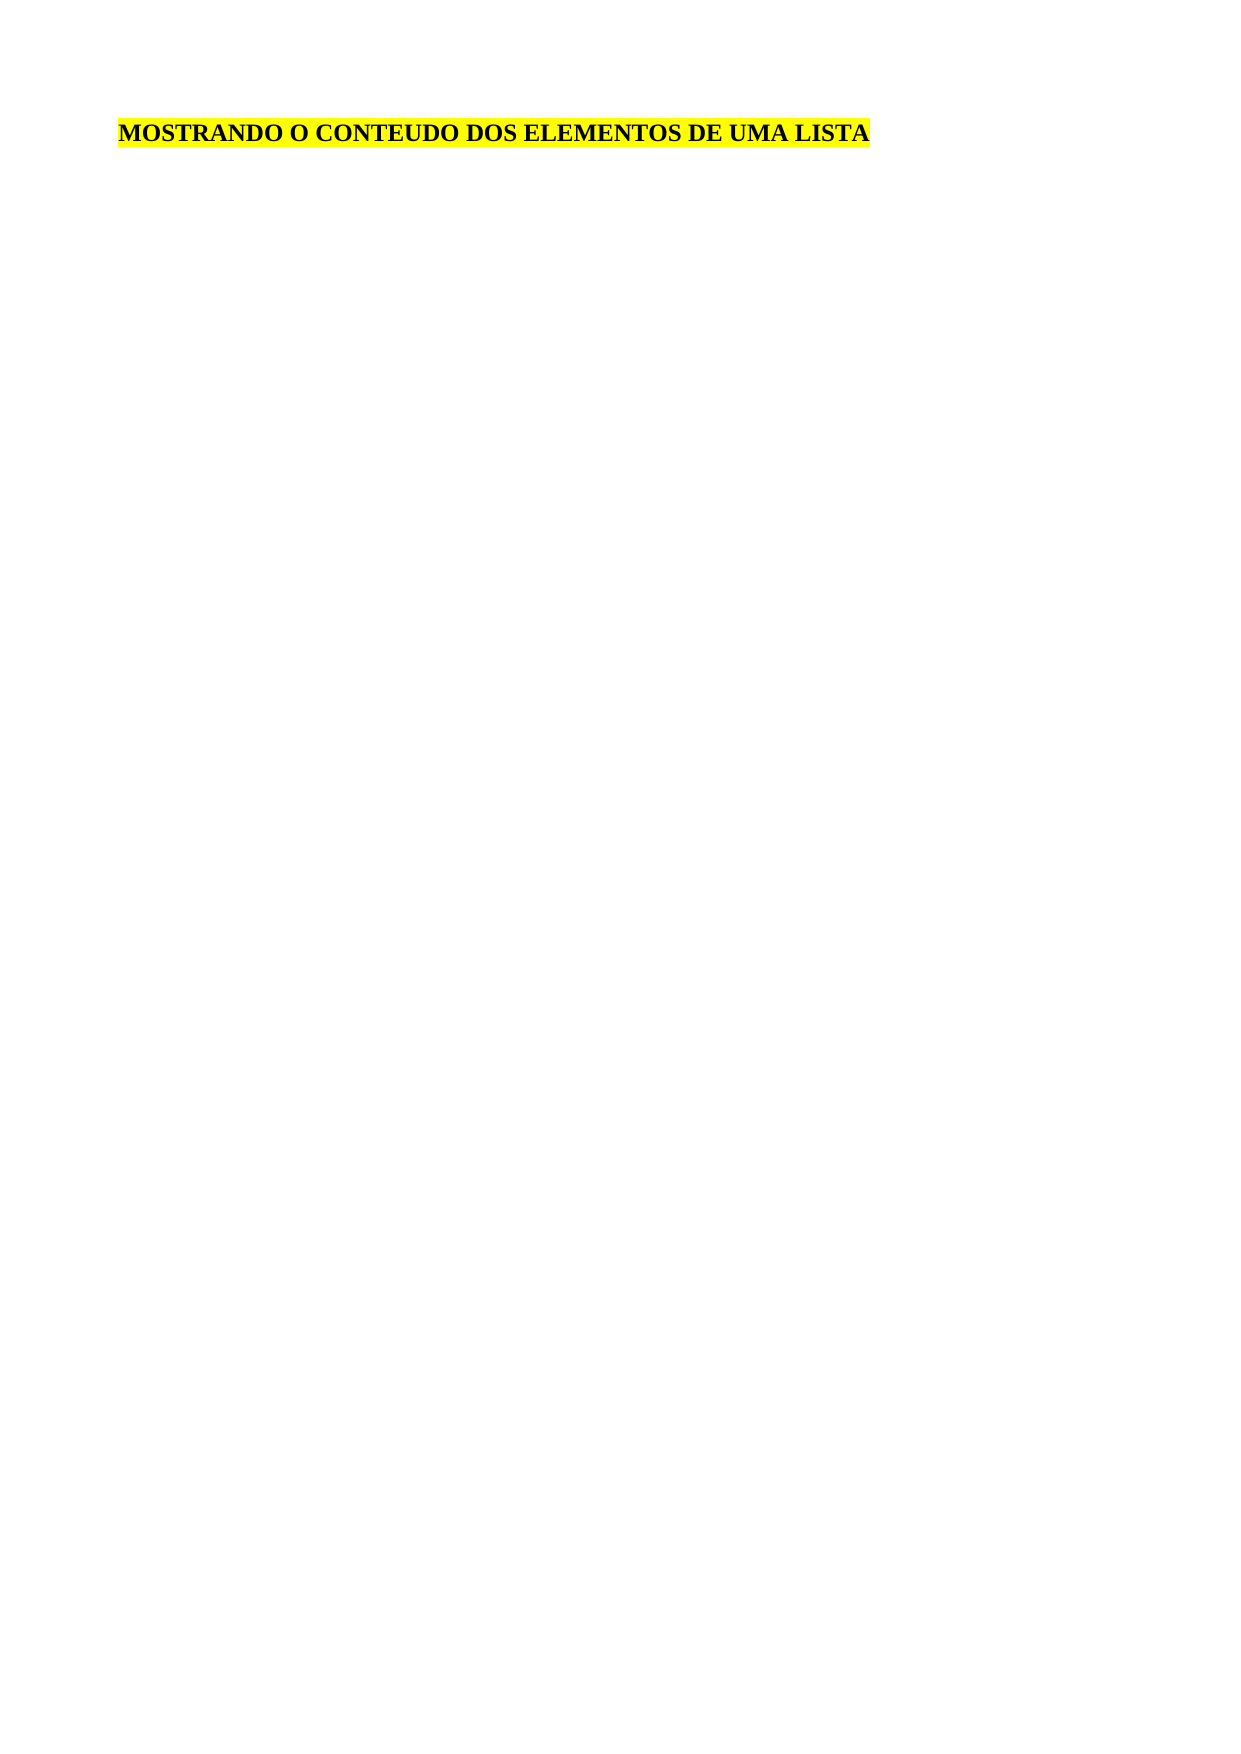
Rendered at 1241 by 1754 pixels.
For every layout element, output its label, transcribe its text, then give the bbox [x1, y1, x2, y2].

text MOSTRANDO O CONTEUDO DOS ELEMENTOS DE UMA LISTA [118, 118, 1122, 147]
